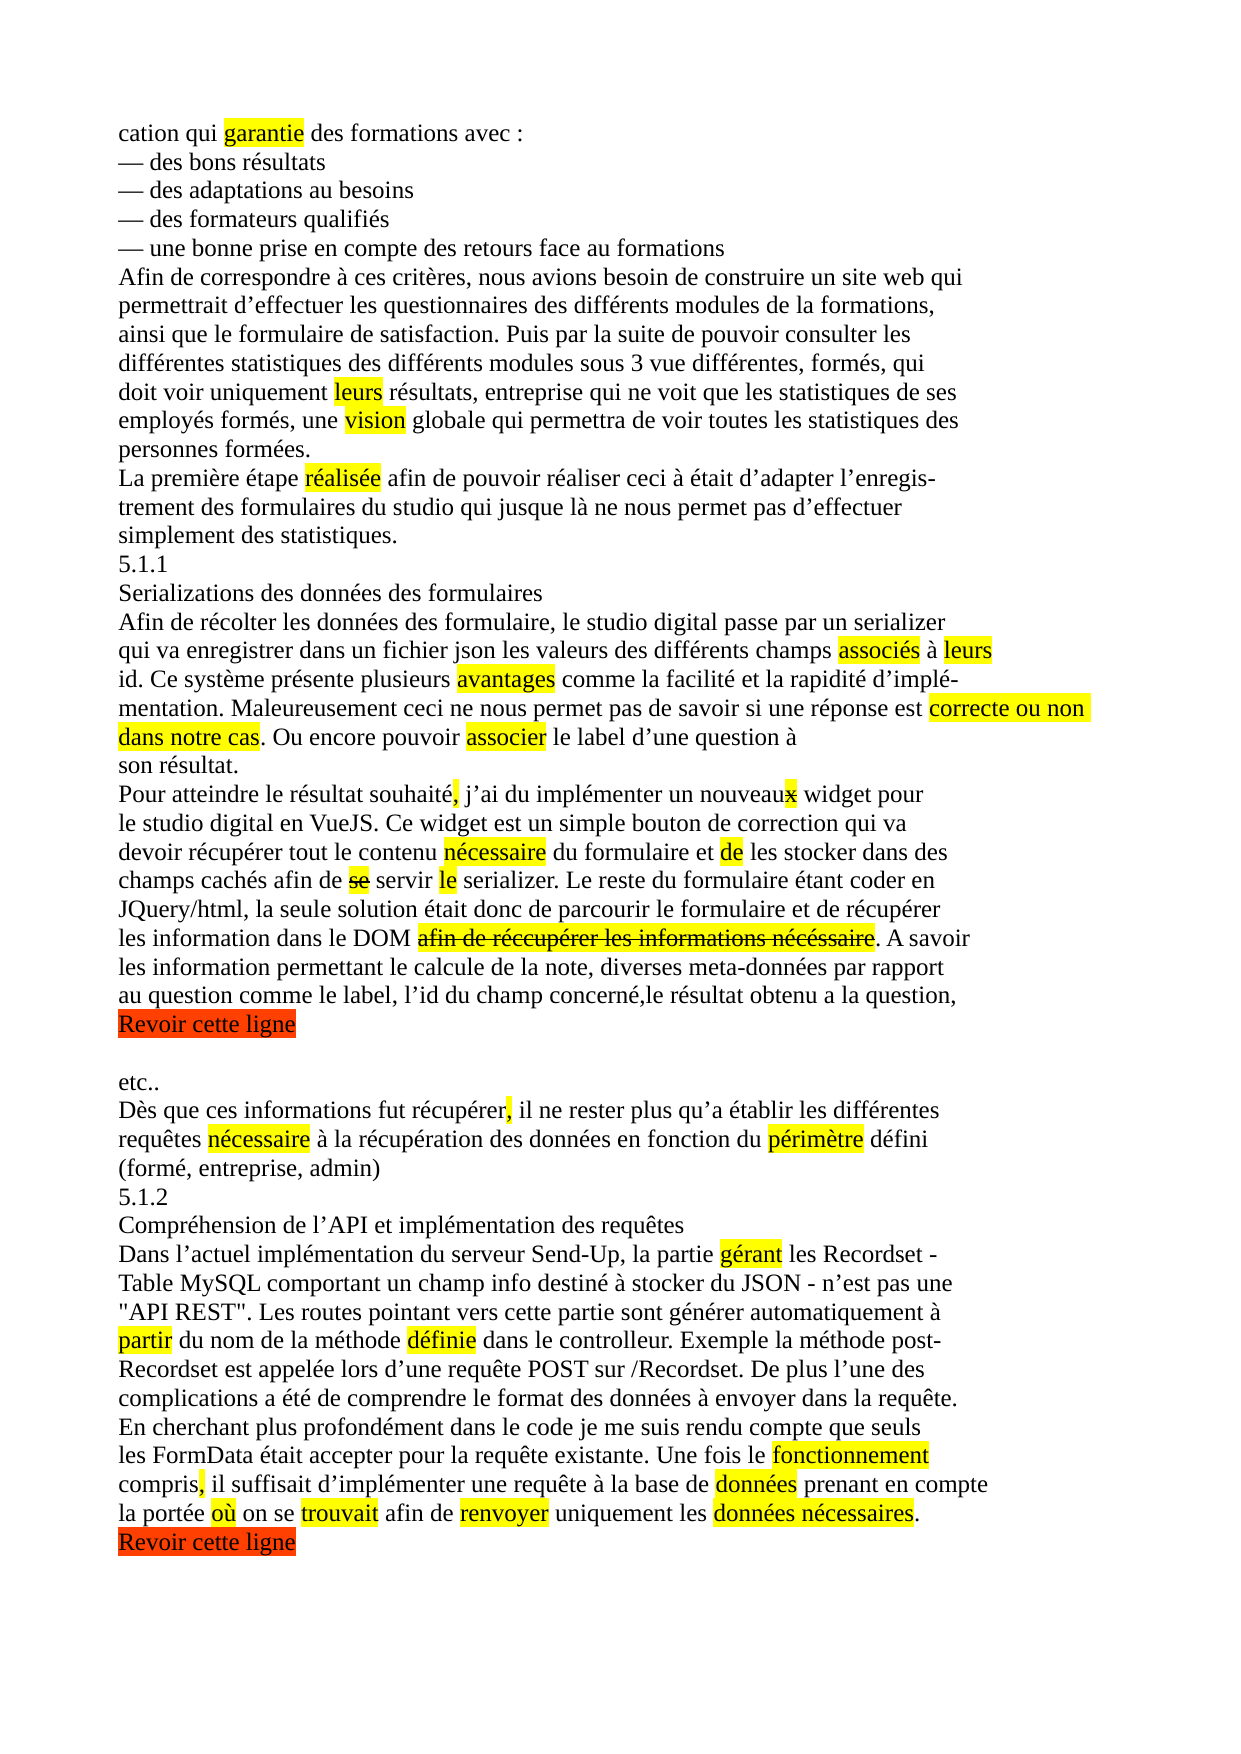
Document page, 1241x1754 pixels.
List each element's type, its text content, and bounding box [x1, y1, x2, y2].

text devoir récupérer tout le contenu nécessaire du formulaire et de les stocker dans des [118, 837, 1122, 866]
text Table MySQL comportant un champ info destiné à stocker du JSON - n’est pas une [118, 1268, 1122, 1297]
text son résultat. [118, 751, 1122, 779]
text partir du nom de la méthode définie dans le controlleur. Exemple la méthode post- [118, 1326, 1122, 1354]
text les information permettant le calcule de la note, diverses meta-données par rapport [118, 952, 1122, 981]
text En cherchant plus profondément dans le code je me suis rendu compte que seuls [118, 1412, 1122, 1441]
text cation qui garantie des formations avec : [118, 118, 1122, 147]
text différentes statistiques des différents modules sous 3 vue différentes, formés, qui [118, 348, 1122, 377]
text id. Ce système présente plusieurs avantages comme la facilité et la rapidité d’implé- [118, 664, 1122, 693]
text Afin de récolter les données des formulaire, le studio digital passe par un serializer [118, 607, 1122, 636]
text Compréhension de l’API et implémentation des requêtes [118, 1211, 1122, 1239]
text La première étape réalisée afin de pouvoir réaliser ceci à était d’adapter l’enregis- [118, 463, 1122, 492]
text "API REST". Les routes pointant vers cette partie sont générer automatiquement à [118, 1297, 1122, 1326]
text Pour atteindre le résultat souhaité, j’ai du implémenter un nouveaux widget pour [118, 779, 1122, 808]
text champs cachés afin de se servir le serializer. Le reste du formulaire étant coder en [118, 866, 1122, 894]
text 5.1.2 [118, 1182, 1122, 1211]
text la portée où on se trouvait afin de renvoyer uniquement les données nécessaires. [118, 1498, 1122, 1527]
text — des formateurs qualifiés [118, 204, 1122, 233]
text etc.. [118, 1067, 1122, 1096]
text JQuery/html, la seule solution était donc de parcourir le formulaire et de récupérer [118, 894, 1122, 923]
text 5.1.1 [118, 549, 1122, 578]
text requêtes nécessaire à la récupération des données en fonction du périmètre défini [118, 1124, 1122, 1153]
text Serializations des données des formulaires [118, 578, 1122, 607]
text Dans l’actuel implémentation du serveur Send-Up, la partie gérant les Recordset - [118, 1239, 1122, 1268]
text complications a été de comprendre le format des données à envoyer dans la requête. [118, 1383, 1122, 1412]
text les information dans le DOM afin de réccupérer les informations nécéssaire. A savoir [118, 923, 1122, 952]
text — une bonne prise en compte des retours face au formations [118, 233, 1122, 262]
text mentation. Maleureusement ceci ne nous permet pas de savoir si une réponse est correcte ou non dans notre cas. Ou encore pouvoir associer le label d’une question à [118, 693, 1122, 751]
text permettrait d’effectuer les questionnaires des différents modules de la formations, [118, 291, 1122, 319]
text Dès que ces informations fut récupérer, il ne rester plus qu’a établir les différentes [118, 1096, 1122, 1124]
text (formé, entreprise, admin) [118, 1153, 1122, 1182]
text ainsi que le formulaire de satisfaction. Puis par la suite de pouvoir consulter les [118, 319, 1122, 348]
text employés formés, une vision globale qui permettra de voir toutes les statistiques des [118, 406, 1122, 434]
text le studio digital en VueJS. Ce widget est un simple bouton de correction qui va [118, 808, 1122, 837]
text personnes formées. [118, 434, 1122, 463]
text doit voir uniquement leurs résultats, entreprise qui ne voit que les statistiques de ses [118, 377, 1122, 406]
text les FormData était accepter pour la requête existante. Une fois le fonctionnement [118, 1441, 1122, 1469]
text Revoir cette ligne [118, 1009, 1122, 1038]
text Recordset est appelée lors d’une requête POST sur /Recordset. De plus l’une des [118, 1354, 1122, 1383]
text simplement des statistiques. [118, 521, 1122, 549]
text Revoir cette ligne [118, 1527, 1122, 1556]
text qui va enregistrer dans un fichier json les valeurs des différents champs associés à leurs [118, 636, 1122, 664]
text — des bons résultats [118, 147, 1122, 176]
text trement des formulaires du studio qui jusque là ne nous permet pas d’effectuer [118, 492, 1122, 521]
text au question comme le label, l’id du champ concerné,le résultat obtenu a la question, [118, 981, 1122, 1009]
text Afin de correspondre à ces critères, nous avions besoin de construire un site web qui [118, 262, 1122, 291]
text — des adaptations au besoins [118, 176, 1122, 204]
text compris, il suffisait d’implémenter une requête à la base de données prenant en compte [118, 1469, 1122, 1498]
